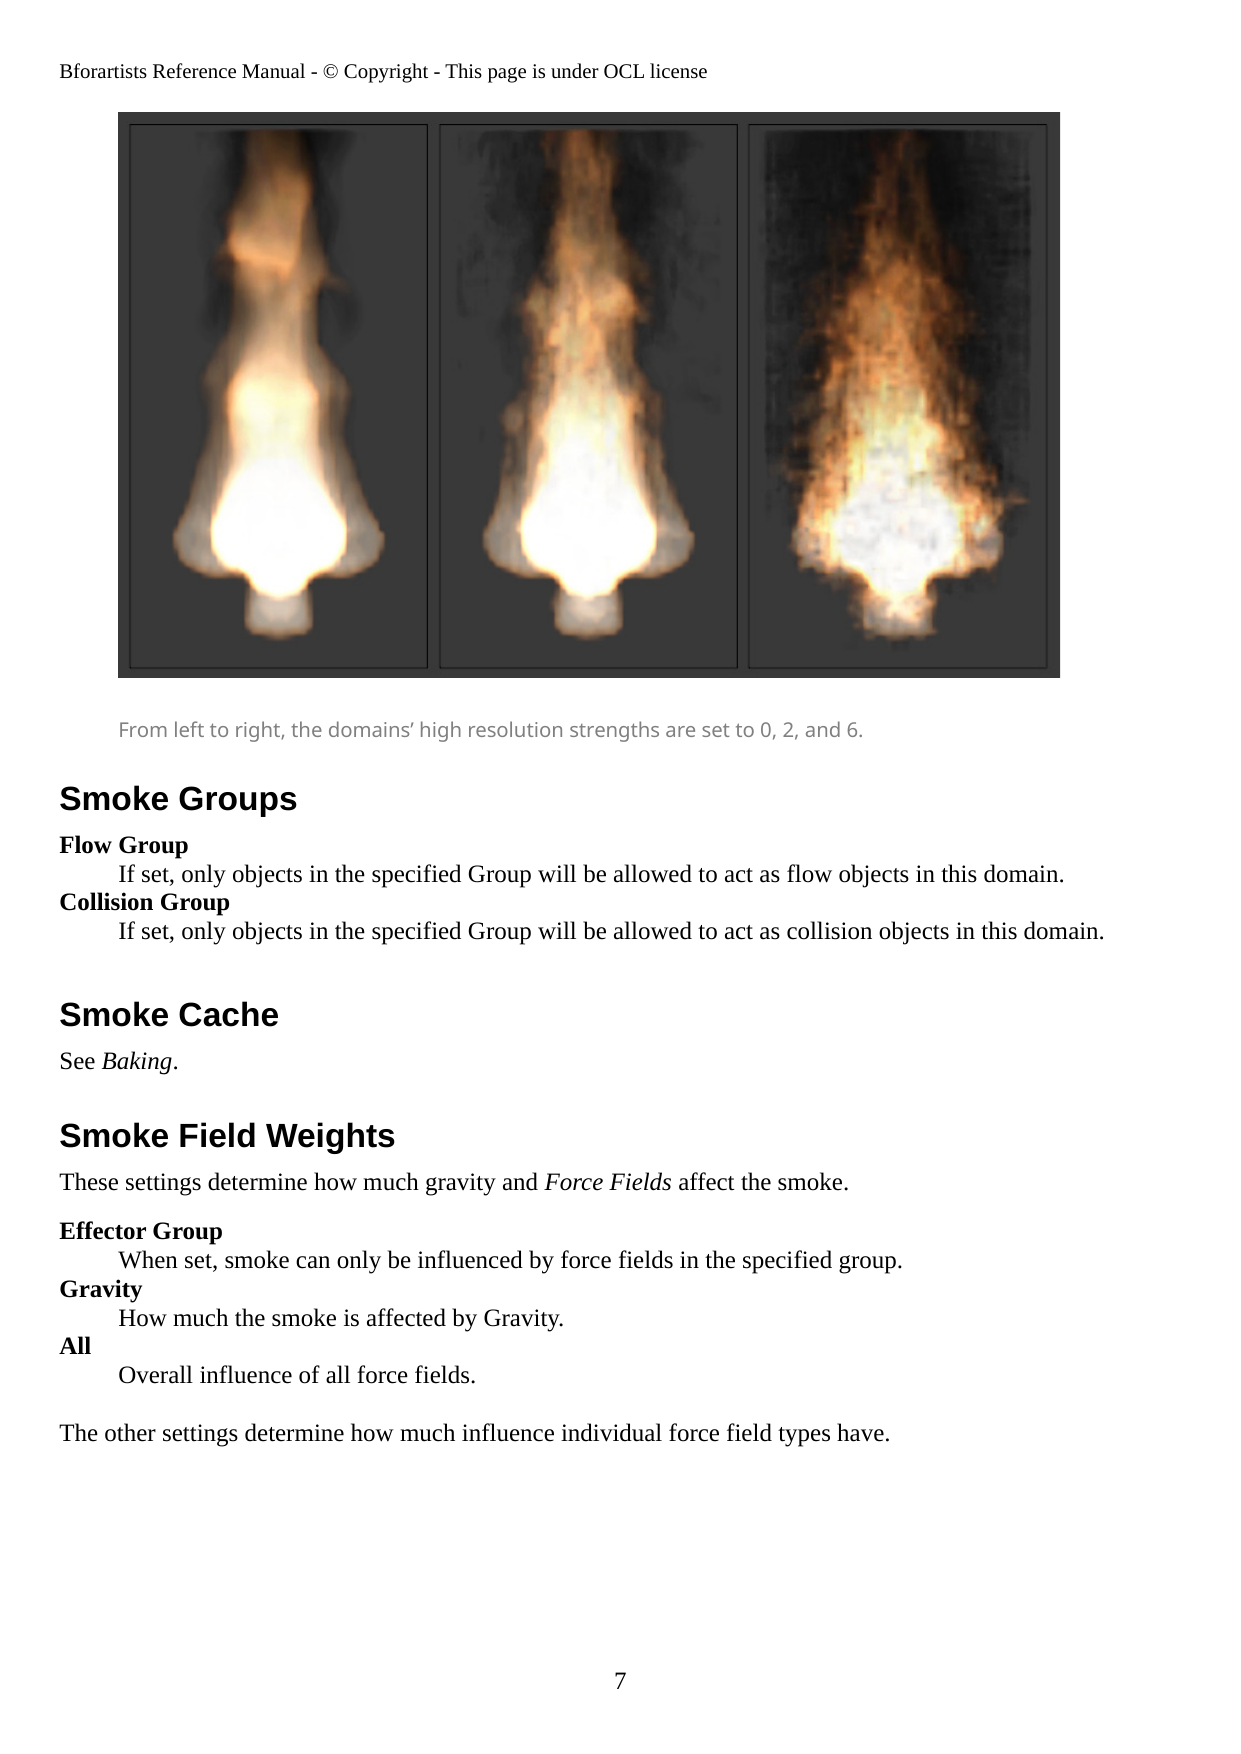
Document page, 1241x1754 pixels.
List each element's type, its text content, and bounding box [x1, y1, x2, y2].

picture [118, 112, 1060, 678]
subtitle Collision Group [59, 887, 1181, 916]
subtitle Flow Group [59, 830, 1181, 859]
list Overall influence of all force fields. [118, 1360, 1181, 1389]
text These settings determine how much gravity and Force Fields affect the smoke. [59, 1167, 1181, 1196]
text From left to right, the domains’ high resolution strengths are set to 0, 2, and 6. [118, 712, 1181, 743]
subtitle All [59, 1331, 1181, 1360]
text See Baking. [59, 1046, 1181, 1075]
list When set, smoke can only be influenced by force fields in the specified group. [118, 1245, 1181, 1274]
subtitle Smoke Field Weights [59, 1116, 1181, 1155]
list If set, only objects in the specified Group will be allowed to act as flow objects in this domain. [118, 859, 1181, 887]
list How much the smoke is affected by Gravity. [118, 1303, 1181, 1331]
subtitle Smoke Cache [59, 995, 1181, 1034]
subtitle Effector Group [59, 1216, 1181, 1245]
text The other settings determine how much influence individual force field types have. [59, 1418, 1181, 1447]
subtitle Smoke Groups [59, 779, 1181, 817]
subtitle Gravity [59, 1274, 1181, 1303]
list If set, only objects in the specified Group will be allowed to act as collision objects in this domain. [118, 916, 1181, 945]
